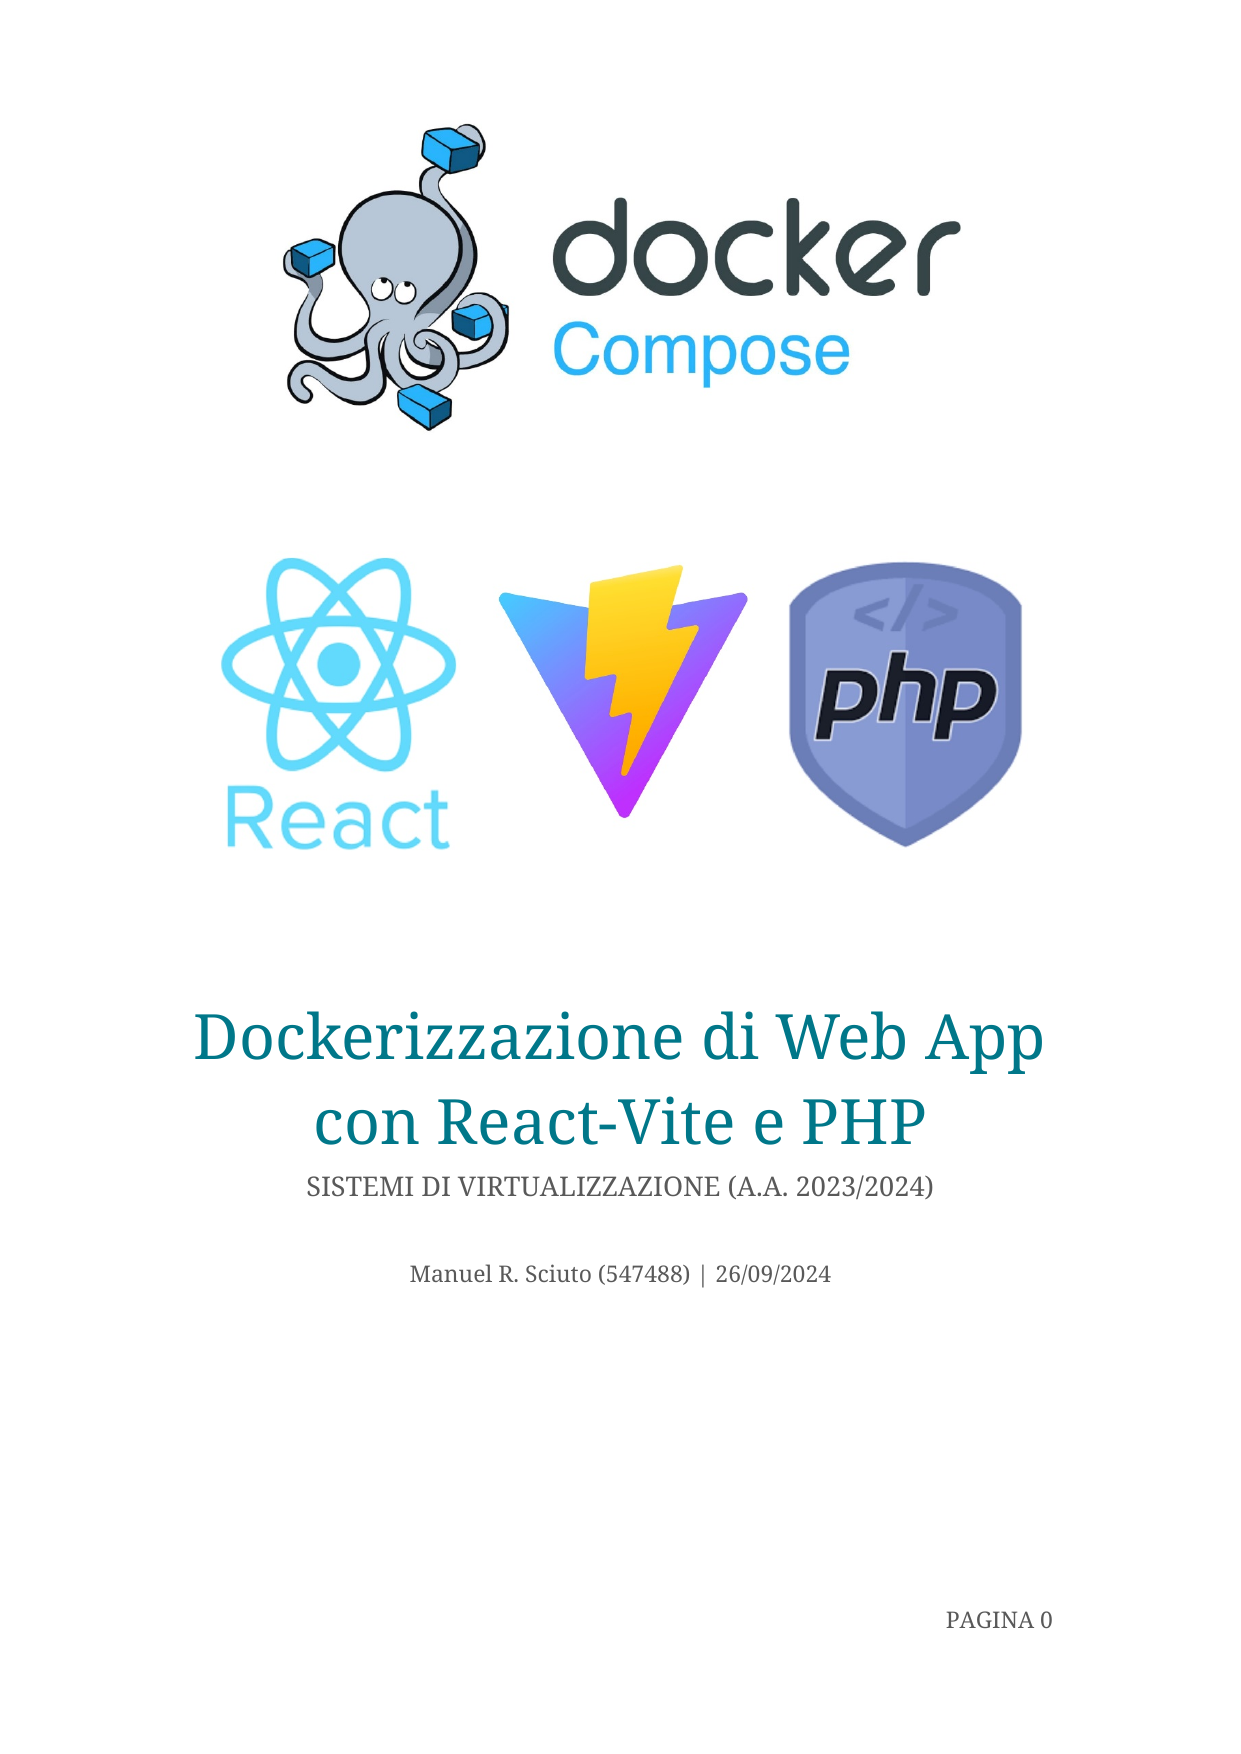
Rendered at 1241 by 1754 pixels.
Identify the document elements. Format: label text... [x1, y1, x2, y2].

text Manuel R. Sciuto (547488) | 26/09/2024 [187, 1258, 1053, 1289]
text Dockerizzazione di Web App con React-Vite e PHP [187, 993, 1053, 1163]
text Sistemi di virtualizzazione (a.A. 2023/2024) [187, 1167, 1053, 1204]
